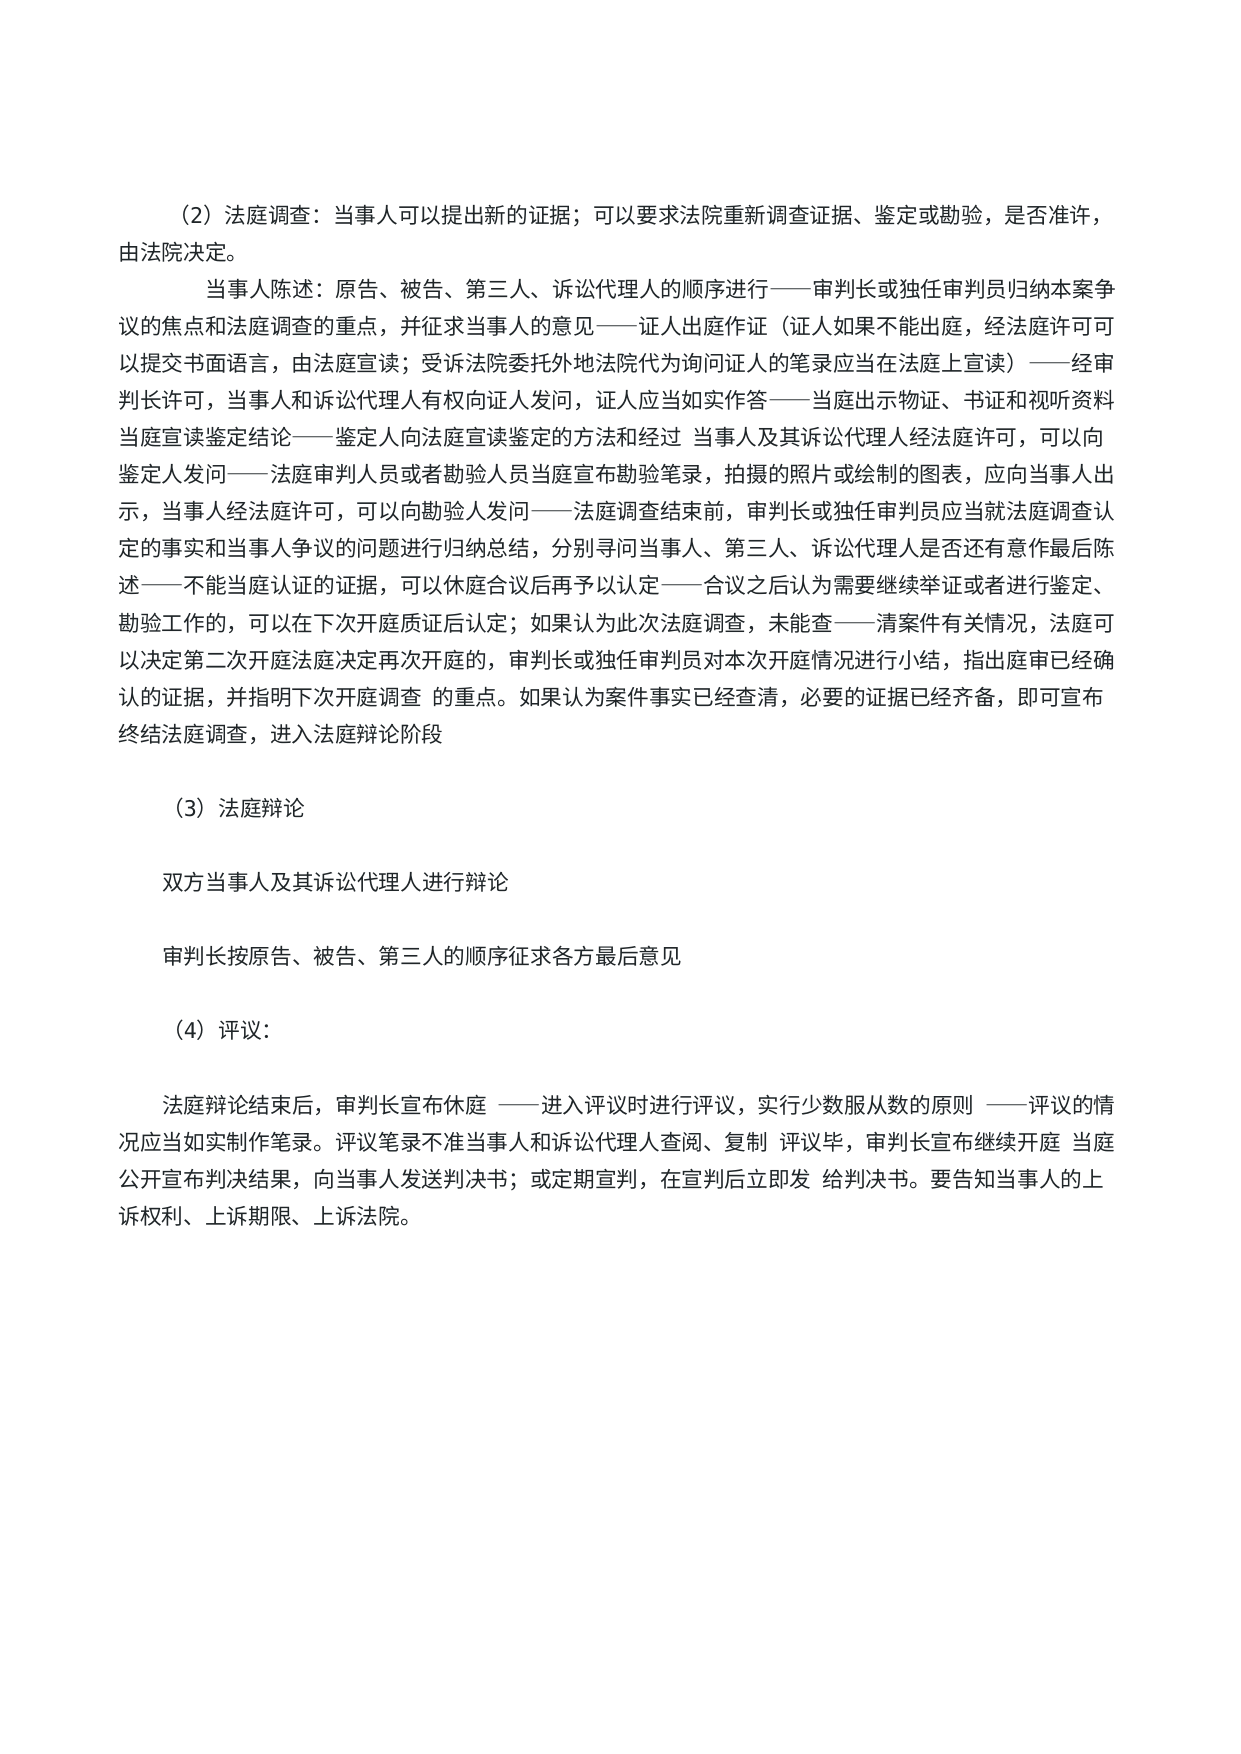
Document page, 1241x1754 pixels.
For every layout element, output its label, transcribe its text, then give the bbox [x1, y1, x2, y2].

text 双方当事人及其诉讼代理人进行辩论 [118, 860, 1122, 897]
text 当事人陈述：原告、被告、第三人、诉讼代理人的顺序进行——审判长或独任审判员归纳本案争议的焦点和法庭调查的重点，并征求当事人的意见——证人出庭作证（证人如果不能出庭，经法庭许可可以提交书面语言，由法庭宣读；受诉法院委托外地法院代为询问证人的笔录应当在法庭上宣读）——经审判长许可，当事人和诉讼代理人有权向证人发问，证人应当如实作答——当庭出示物证、书证和视听资料 当庭宣读鉴定结论——鉴定人向法庭宣读鉴定的方法和经过 当事人及其诉讼代理人经法庭许可，可以向鉴定人发问——法庭审判人员或者勘验人员当庭宣布勘验笔录，拍摄的照片或绘制的图表，应向当事人出示，当事人经法庭许可，可以向勘验人发问——法庭调查结束前，审判长或独任审判员应当就法庭调查认定的事实和当事人争议的问题进行归纳总结，分别寻问当事人、第三人、诉讼代理人是否还有意作最后陈述——不能当庭认证的证据，可以休庭合议后再予以认定——合议之后认为需要继续举证或者进行鉴定、勘验工作的，可以在下次开庭质证后认定；如果认为此次法庭调查，未能查——清案件有关情况，法庭可以决定第二次开庭法庭决定再次开庭的，审判长或独任审判员对本次开庭情况进行小结，指出庭审已经确认的证据，并指明下次开庭调查 的重点。如果认为案件事实已经查清，必要的证据已经齐备，即可宣布终结法庭调查，进入法庭辩论阶段 [118, 266, 1122, 748]
text （2）法庭调查：当事人可以提出新的证据；可以要求法院重新调查证据、鉴定或勘验，是否准许，由法院决定。 [118, 192, 1122, 266]
text 审判长按原告、被告、第三人的顺序征求各方最后意见 [118, 934, 1122, 971]
text （4）评议： [118, 1008, 1122, 1045]
text 法庭辩论结束后，审判长宣布休庭 ——进入评议时进行评议，实行少数服从数的原则 ——评议的情况应当如实制作笔录。评议笔录不准当事人和诉讼代理人查阅、复制 评议毕，审判长宣布继续开庭 当庭公开宣布判决结果，向当事人发送判决书；或定期宣判，在宣判后立即发 给判决书。要告知当事人的上诉权利、上诉期限、上诉法院。 [118, 1082, 1122, 1231]
text （3）法庭辩论 [118, 786, 1122, 823]
